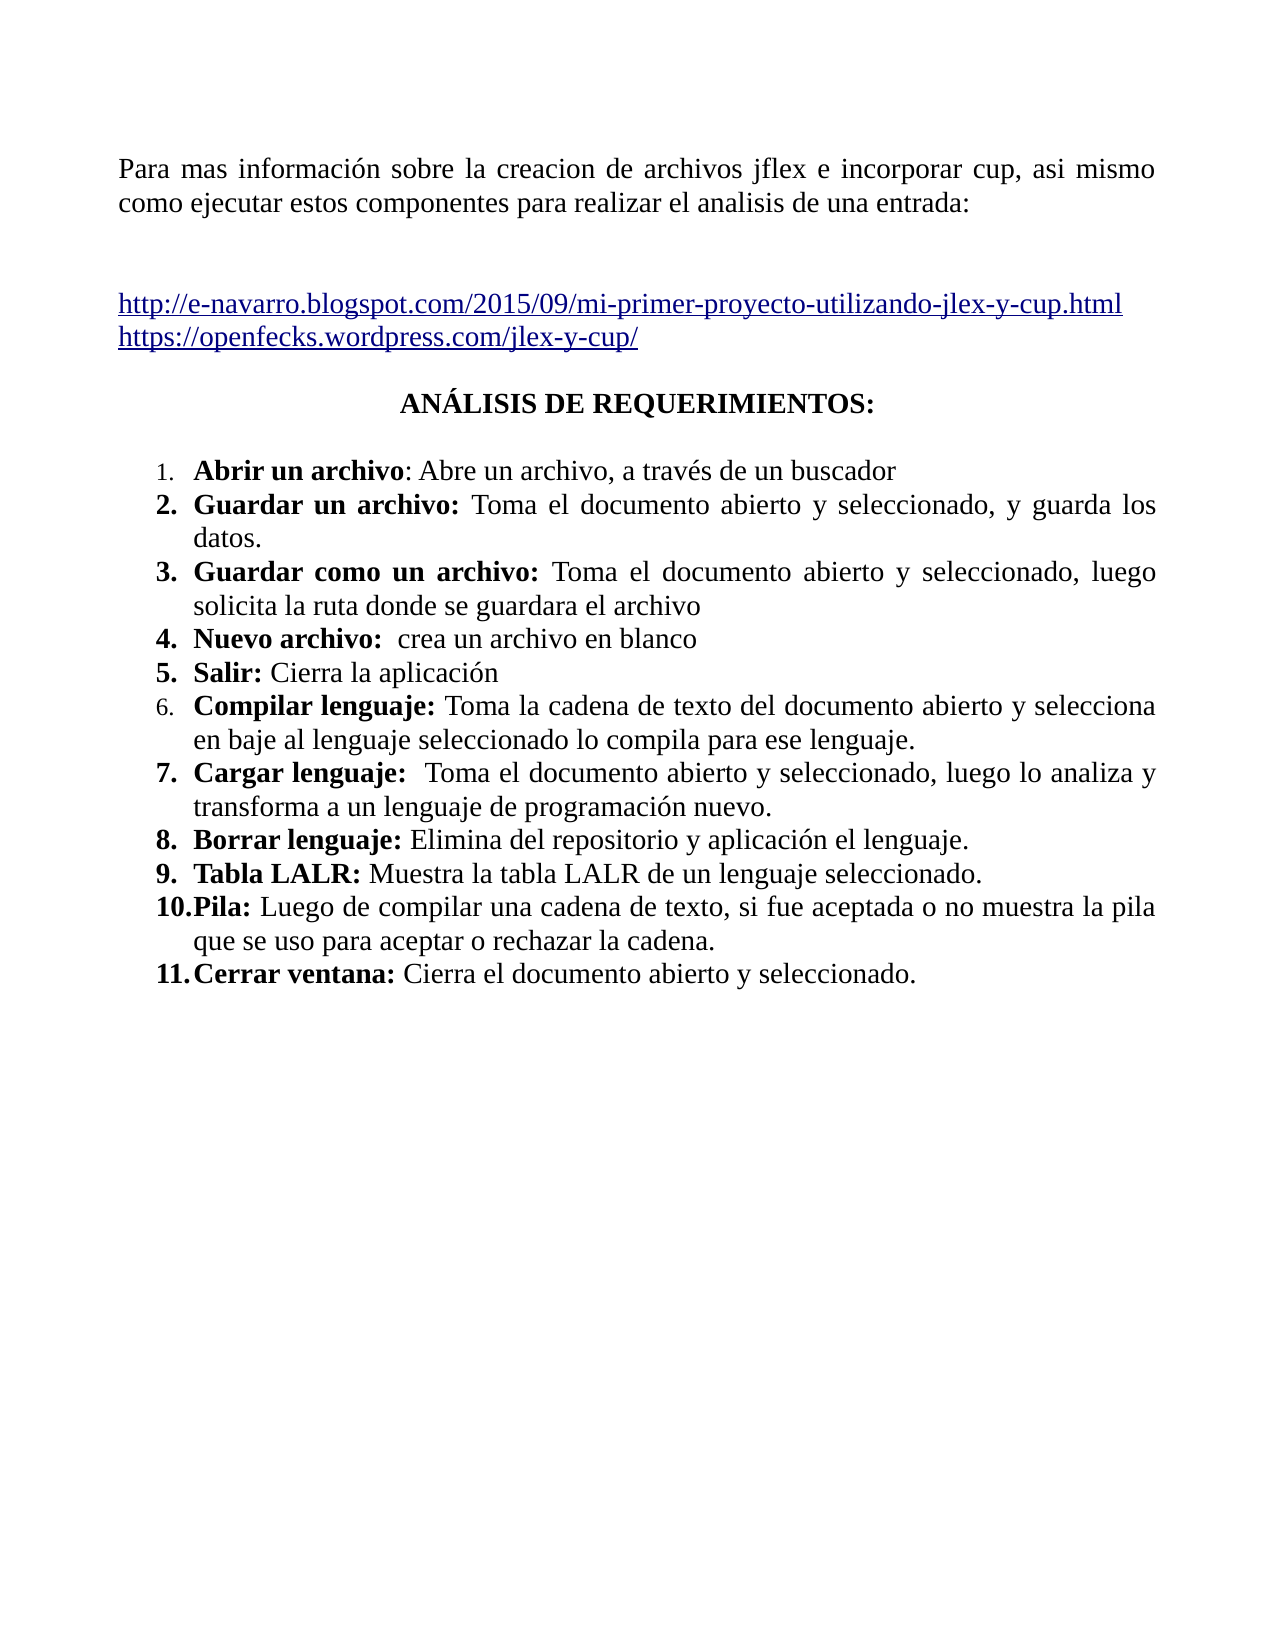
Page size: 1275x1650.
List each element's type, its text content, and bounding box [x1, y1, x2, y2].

list Nuevo archivo: crea un archivo en blanco [156, 621, 1157, 655]
list Guardar como un archivo: Toma el documento abierto y seleccionado, luego solicita la ruta donde se guardara el archivo [156, 554, 1157, 621]
list Pila: Luego de compilar una cadena de texto, si fue aceptada o no muestra la pila que se uso para aceptar o rechazar la cadena. [156, 889, 1157, 957]
list Compilar lenguaje: Toma la cadena de texto del documento abierto y selecciona en baje al lenguaje seleccionado lo compila para ese lenguaje. [156, 688, 1157, 755]
list Guardar un archivo: Toma el documento abierto y seleccionado, y guarda los datos. [156, 487, 1157, 554]
list Cerrar ventana: Cierra el documento abierto y seleccionado. [156, 957, 1157, 990]
list Borrar lenguaje: Elimina del repositorio y aplicación el lenguaje. [156, 822, 1157, 856]
text https://openfecks.wordpress.com/jlex-y-cup/ [118, 319, 1157, 353]
text Para mas información sobre la creacion de archivos jflex e incorporar cup, asi mismo como ejecutar estos componentes para realizar el analisis de una entrada: [118, 152, 1157, 219]
list Abrir un archivo: Abre un archivo, a través de un buscador [156, 453, 1157, 487]
text http://e-navarro.blogspot.com/2015/09/mi-primer-proyecto-utilizando-jlex-y-cup.html [118, 286, 1157, 319]
list Salir: Cierra la aplicación [156, 655, 1157, 688]
list Tabla LALR: Muestra la tabla LALR de un lenguaje seleccionado. [156, 856, 1157, 889]
list Cargar lenguaje: Toma el documento abierto y seleccionado, luego lo analiza y transforma a un lenguaje de programación nuevo. [156, 755, 1157, 822]
text ANÁLISIS DE REQUERIMIENTOS: [118, 386, 1157, 420]
